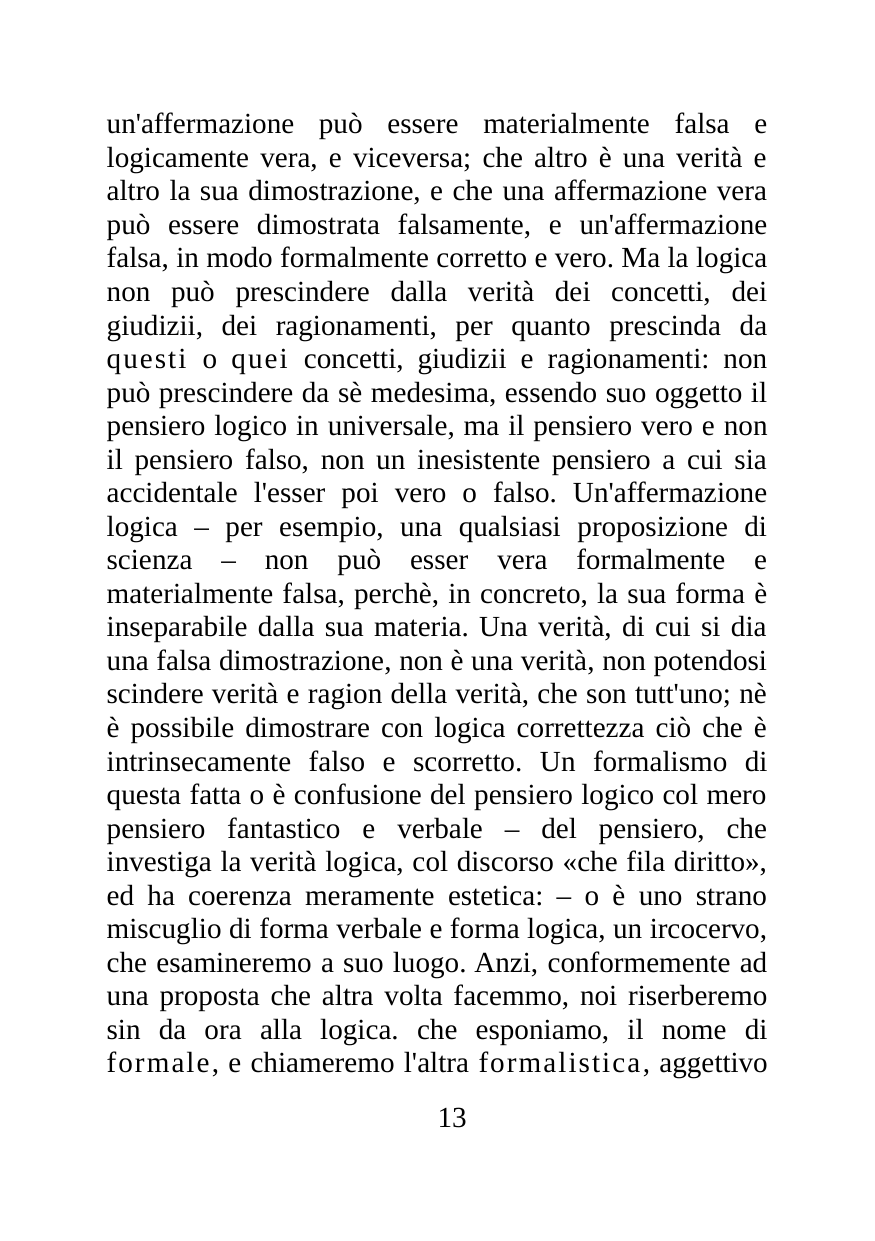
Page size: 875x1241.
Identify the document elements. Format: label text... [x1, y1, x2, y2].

text un'affermazione può essere materialmente falsa e logicamente vera, e viceversa; che altro è una verità e altro la sua dimostrazione, e che una affermazione vera può essere dimostrata falsamente, e un'affermazione falsa, in modo formalmente corretto e vero. Ma la logica non può prescindere dalla verità dei concetti, dei giudizii, dei ragionamenti, per quanto prescinda da questi o quei concetti, giudizii e ragionamenti: non può prescindere da sè medesima, essendo suo oggetto il pensiero logico in universale, ma il pensiero vero e non il pensiero falso, non un inesistente pensiero a cui sia accidentale l'esser poi vero o falso. Un'affermazione logica ‒ per esempio, una qualsiasi proposizione di scienza ‒ non può esser vera formalmente e materialmente falsa, perchè, in concreto, la sua forma è inseparabile dalla sua materia. Una verità, di cui si dia una falsa dimostrazione, non è una verità, non potendosi scindere verità e ragion della verità, che son tutt'uno; nè è possibile dimostrare con logica correttezza ciò che è intrinsecamente falso e scorretto. Un formalismo di questa fatta o è confusione del pensiero logico col mero pensiero fantastico e verbale ‒ del pensiero, che investiga la verità logica, col discorso «che fila diritto», ed ha coerenza meramente estetica: ‒ o è uno strano miscuglio di forma verbale e forma logica, un ircocervo, che esamineremo a suo luogo. Anzi, conformemente ad una proposta che altra volta facemmo, noi riserberemo sin da ora alla logica. che esponiamo, il nome di formale, e chiameremo l'altra formalistica, aggettivo [106, 106, 768, 1079]
